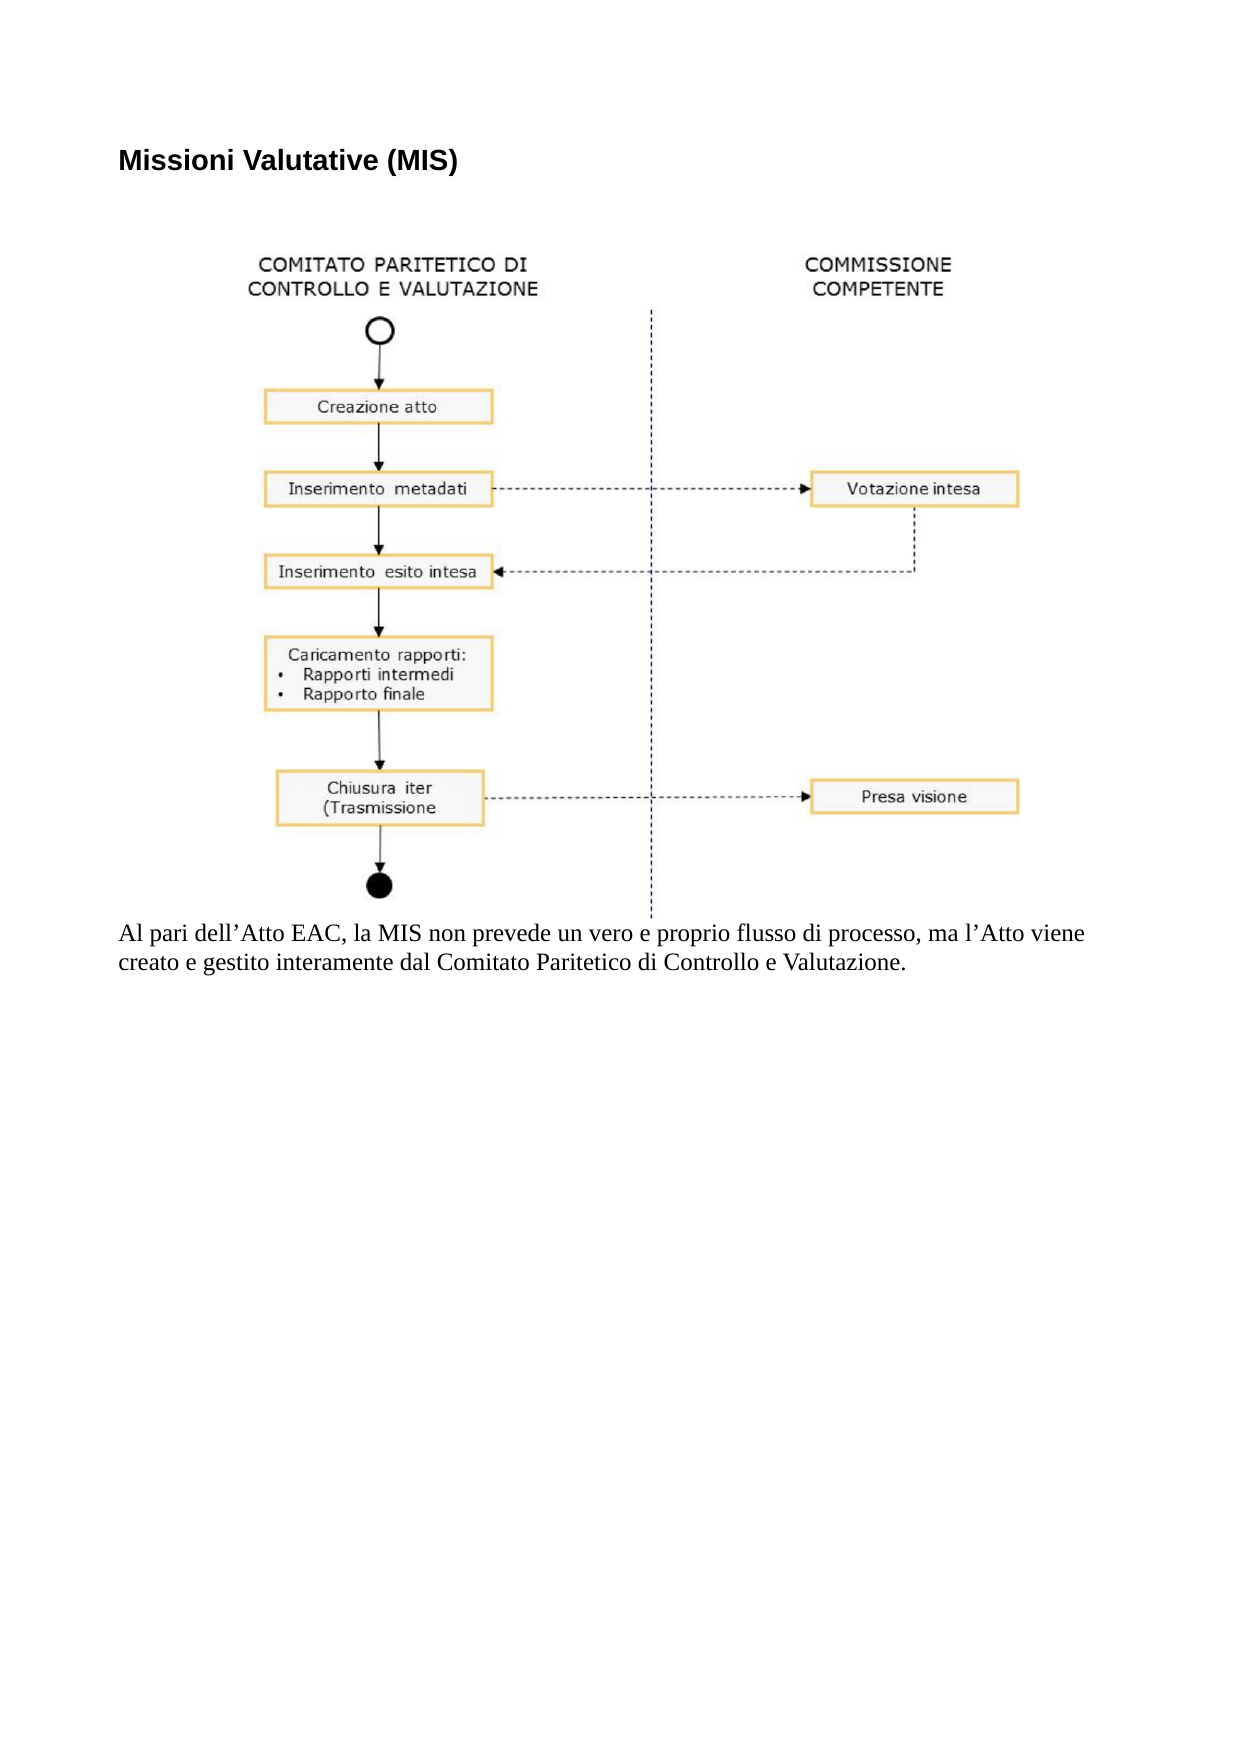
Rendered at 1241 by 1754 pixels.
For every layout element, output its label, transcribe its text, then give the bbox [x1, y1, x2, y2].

picture [118, 230, 1123, 919]
text Al pari dell’Atto EAC, la MIS non prevede un vero e proprio flusso di processo, ma l’Atto viene creato e gestito interamente dal Comitato Paritetico di Controllo e Valutazione. [118, 919, 1122, 976]
subtitle Missioni Valutative (MIS) [118, 143, 1122, 177]
